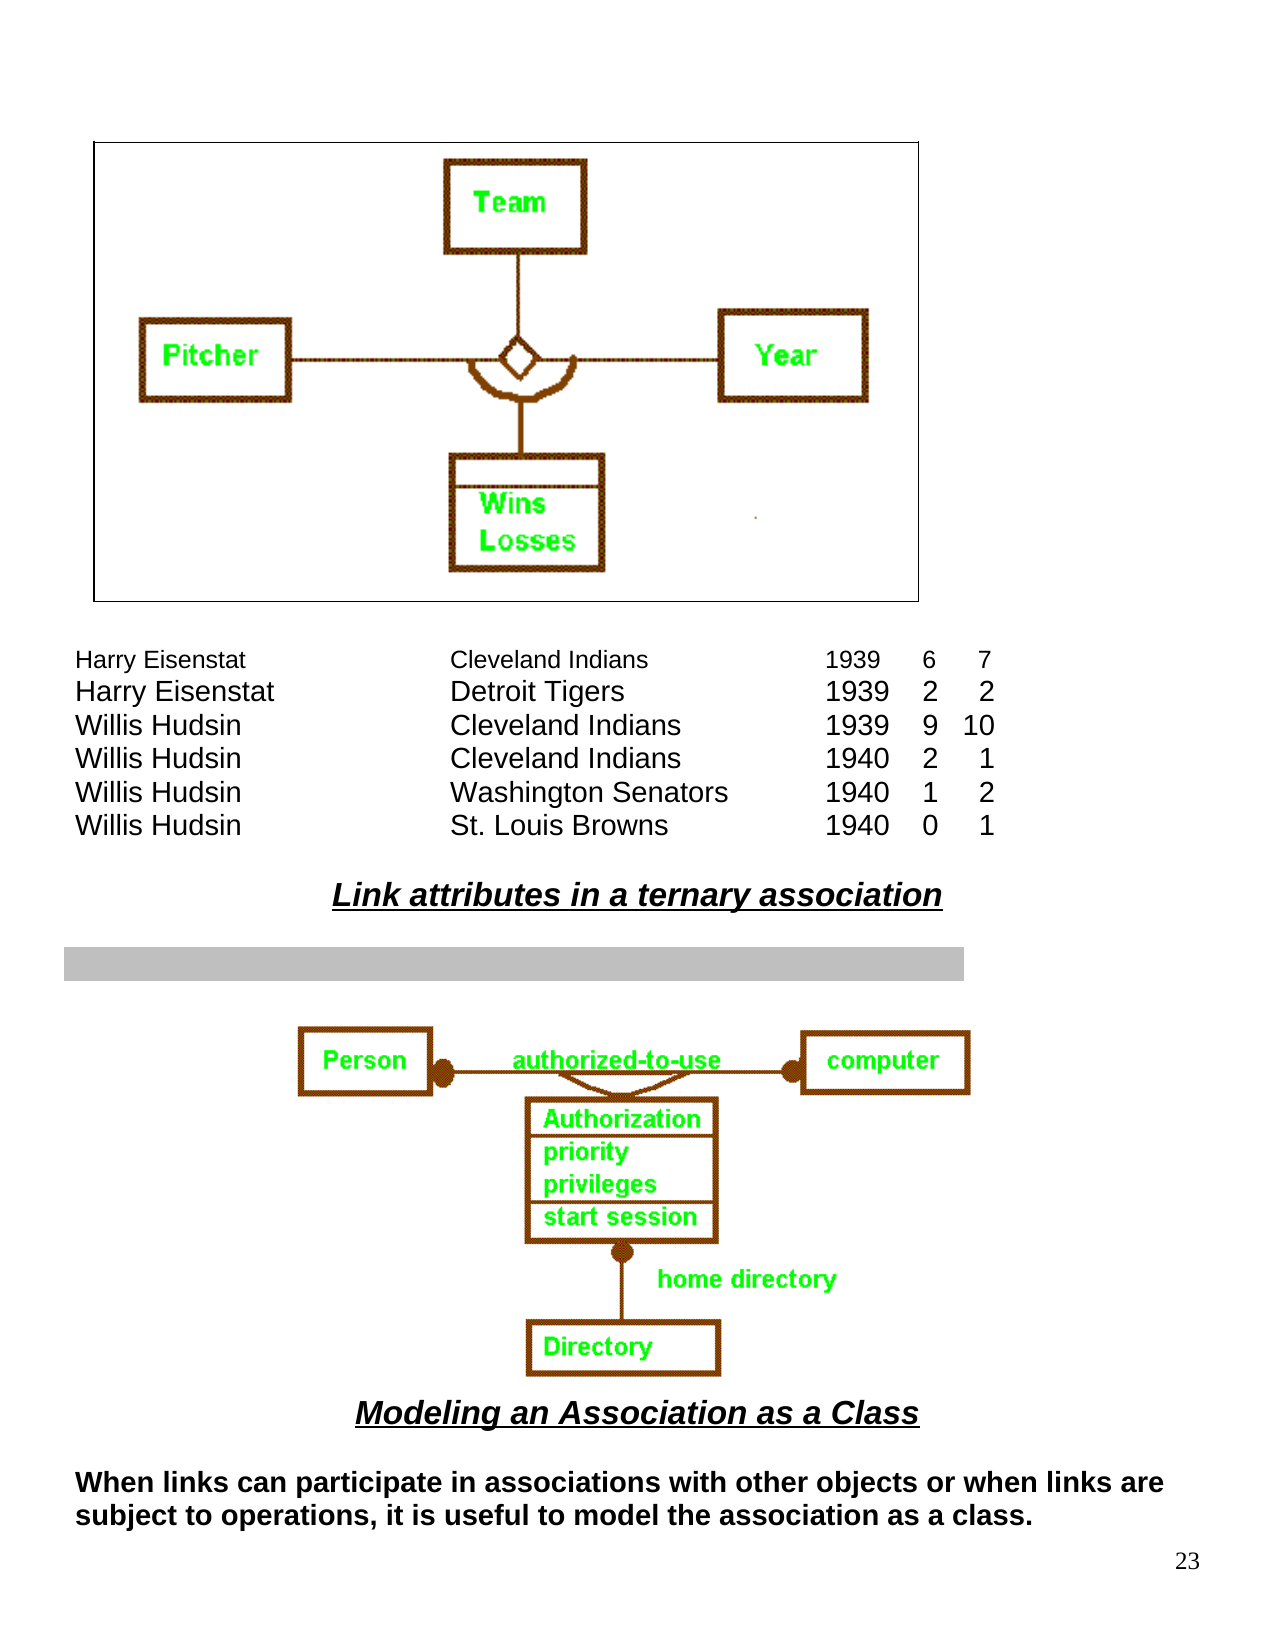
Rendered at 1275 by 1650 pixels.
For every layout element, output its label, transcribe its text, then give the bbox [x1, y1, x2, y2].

table_header [64, 947, 964, 981]
text When links can participate in associations with other objects or when links are subject to operations, it is useful to model the association as a class. [75, 1465, 1200, 1532]
text Willis Hudsin Washington Senators 1940 1 2 [75, 774, 1200, 808]
text Willis Hudsin Cleveland Indians 1940 2 1 [75, 741, 1200, 774]
text Harry Eisenstat Cleveland Indians 1939 6 7 [75, 645, 1200, 674]
text Harry Eisenstat Detroit Tigers 1939 2 2 [75, 674, 1200, 707]
text Willis Hudsin Cleveland Indians 1939 9 10 [75, 707, 1200, 741]
text Modeling an Association as a Class [75, 1393, 1200, 1431]
text Link attributes in a ternary association [75, 875, 1200, 914]
text Willis Hudsin St. Louis Browns 1940 0 1 [75, 808, 1200, 842]
